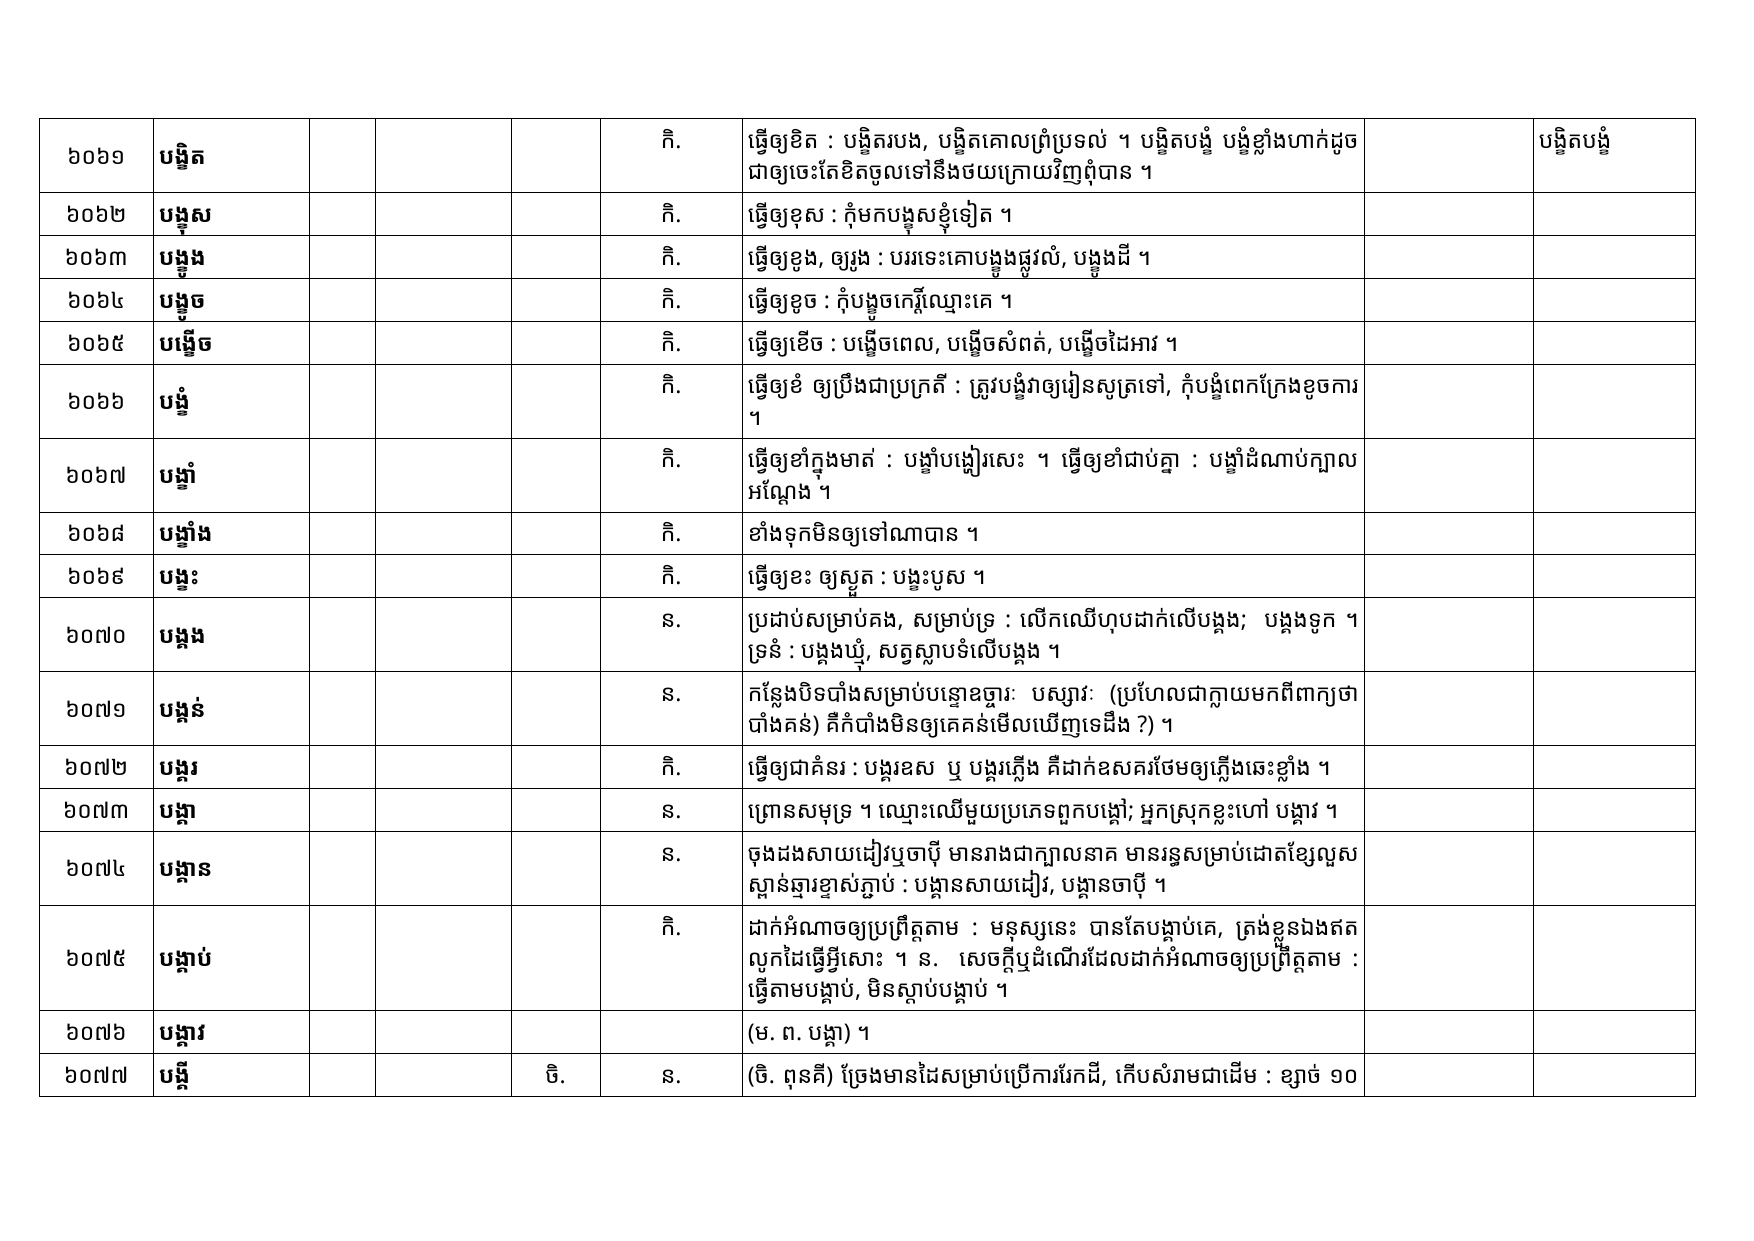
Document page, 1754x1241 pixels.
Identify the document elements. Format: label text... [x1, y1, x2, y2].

table_cell ៦០៧០ [40, 598, 153, 671]
table_cell [512, 365, 600, 437]
table_cell [512, 832, 600, 905]
table_cell [376, 598, 511, 671]
table_cell [1534, 906, 1695, 1010]
table_cell [1534, 1011, 1695, 1053]
table_cell [1365, 365, 1533, 437]
table_cell [512, 906, 600, 1010]
table_cell បង្គាប់ [154, 906, 309, 1010]
table_cell ៦០៦៤ [40, 279, 153, 321]
table_cell [1365, 1011, 1533, 1053]
table_cell [376, 746, 511, 788]
table_cell [512, 1011, 600, 1053]
table_cell [310, 746, 375, 788]
table_cell [1365, 439, 1533, 512]
table_cell កិ. [601, 906, 742, 1010]
table_cell [1534, 832, 1695, 905]
table_cell ៦០៦២ [40, 193, 153, 235]
table_cell ន. [601, 672, 742, 745]
table_cell [376, 1011, 511, 1053]
table_cell ៦០៦៦ [40, 365, 153, 437]
table_cell ន. [601, 1054, 742, 1096]
table_cell បង្គង [154, 598, 309, 671]
table_cell កិ. [601, 193, 742, 235]
table_cell កិ. [601, 439, 742, 512]
table_cell [310, 365, 375, 437]
table_cell [376, 513, 511, 554]
table_cell [1534, 1054, 1695, 1096]
table_cell [376, 1054, 511, 1096]
table_cell (ចិ. ពុនគី) ច្រែង​មាន​ដៃ​សម្រាប់​ប្រើ​ការ​រែក​ដី, កើប​សំរាម​ជាដើម : ខ្សាច់ ១០ [743, 1054, 1364, 1096]
table_cell កិ. [601, 365, 742, 437]
table_cell [1365, 322, 1533, 363]
table_cell ៦០៧៥ [40, 906, 153, 1010]
table_cell [376, 365, 511, 437]
table_cell ៦០៦១ [40, 119, 153, 192]
table_cell [376, 906, 511, 1010]
table_cell [1534, 672, 1695, 745]
table_cell ព្រោន​សមុទ្រ ។ ឈ្មោះ​ឈើ​មួយ​ប្រភេទ​ពួក​បង្គៅ; អ្នក​ស្រុក​ខ្លះ​ហៅ បង្គាវ ។ [743, 789, 1364, 831]
table_cell បង្គី [154, 1054, 309, 1096]
table_cell [1534, 513, 1695, 554]
table_cell [376, 119, 511, 192]
table_cell បង្ខូង [154, 236, 309, 278]
table_cell ធ្វើ​ឲ្យ​ខំ ឲ្យ​ប្រឹង​ជា​ប្រក្រតី : ត្រូវ​បង្ខំ​វា​ឲ្យ​រៀន​សូត្រ​ទៅ, កុំ​បង្ខំ​ពេក​ក្រែង​ខូច​ការ ។ [743, 365, 1364, 437]
table_cell [1534, 322, 1695, 363]
table_cell [1365, 672, 1533, 745]
table_cell [512, 598, 600, 671]
table_cell [1365, 746, 1533, 788]
table_cell [376, 193, 511, 235]
table_cell [1534, 236, 1695, 278]
table_cell បង្ខើច [154, 322, 309, 363]
table_cell បង្គាវ [154, 1011, 309, 1053]
table_cell [310, 322, 375, 363]
table_cell [310, 906, 375, 1010]
table_cell បង្ខាំ [154, 439, 309, 512]
table_cell (ម. ព. បង្គា) ។ [743, 1011, 1364, 1053]
table_cell ៦០៦៥ [40, 322, 153, 363]
table_cell [310, 279, 375, 321]
table_cell កិ. [601, 555, 742, 597]
table_cell [512, 322, 600, 363]
table_cell ៦០៧៣ [40, 789, 153, 831]
table_cell ធ្វើ​ឲ្យ​ខើច : បង្ខើច​ពេល, បង្ខើច​សំពត់, បង្ខើច​ដៃ​អាវ ។ [743, 322, 1364, 363]
table_cell [512, 193, 600, 235]
table_cell [512, 672, 600, 745]
table_cell បង្ខះ [154, 555, 309, 597]
table_cell [310, 555, 375, 597]
table_cell [376, 789, 511, 831]
table_cell [1365, 236, 1533, 278]
table_cell [376, 279, 511, 321]
table_cell ៦០៦៧ [40, 439, 153, 512]
table_cell បង្ខំ [154, 365, 309, 437]
table_cell បង្គរ [154, 746, 309, 788]
table_cell បង្គា [154, 789, 309, 831]
table_cell ៦០៦៣ [40, 236, 153, 278]
table_cell ខាំង​ទុក​មិន​ឲ្យ​ទៅ​ណា​បាន ។ [743, 513, 1364, 554]
table_cell [1534, 193, 1695, 235]
table_cell ៦០៧៦ [40, 1011, 153, 1053]
table_cell បង្ខិត​បង្ខំ [1534, 119, 1695, 192]
table_cell [310, 789, 375, 831]
table_cell ន. [601, 598, 742, 671]
table_cell [310, 513, 375, 554]
table_cell ធ្វើ​ឲ្យ​ខាំ​ក្នុង​មាត់ : បង្ខាំ​បង្ហៀរ​សេះ ។ ធ្វើ​ឲ្យ​ខាំ​ជាប់​គ្នា : បង្ខាំ​ដំណាប់​ក្បាល​អណ្ដែង ។ [743, 439, 1364, 512]
table_cell [512, 513, 600, 554]
table_cell កិ. [601, 322, 742, 363]
table_cell ធ្វើ​ឲ្យ​ខិត : បង្ខិត​របង, បង្ខិត​គោល​ព្រំ​ប្រទល់ ។ បង្ខិត​បង្ខំ បង្ខំ​ខ្លាំង​ហាក់​ដូច​ជា​ឲ្យ​ចេះ​តែ​ខិត​ចូល​ទៅ​នឹង​ថយ​ក្រោយ​វិញ​ពុំ​បាន ។ [743, 119, 1364, 192]
table_cell [376, 832, 511, 905]
table_cell [1365, 119, 1533, 192]
table_cell ៦០៧៤ [40, 832, 153, 905]
table_cell [310, 236, 375, 278]
table_cell [310, 672, 375, 745]
table_cell ធ្វើ​ឲ្យ​ខុស : កុំ​មក​បង្ខុស​ខ្ញុំ​ទៀត ។ [743, 193, 1364, 235]
table_cell [512, 746, 600, 788]
table_cell [1534, 279, 1695, 321]
table_cell [1365, 555, 1533, 597]
table_cell [310, 439, 375, 512]
table_cell ប្រដាប់​សម្រាប់​គង, សម្រាប់​ទ្រ : លើក​ឈើ​ហុប​ដាក់​លើ​បង្គង; បង្គង​ទូក ។ ទ្រនំ : បង្គង​ឃ្មុំ, សត្វ​ស្លាប​ទំ​លើ​បង្គង ។ [743, 598, 1364, 671]
table_cell [310, 1011, 375, 1053]
table_cell [512, 279, 600, 321]
table_cell [376, 555, 511, 597]
table_cell [1365, 598, 1533, 671]
table_cell ៦០៧៧ [40, 1054, 153, 1096]
table_cell ន. [601, 832, 742, 905]
table_cell [1534, 789, 1695, 831]
table_cell កិ. [601, 279, 742, 321]
table_cell បង្ខូច [154, 279, 309, 321]
table_cell [512, 555, 600, 597]
table_cell [512, 439, 600, 512]
table_cell [310, 598, 375, 671]
table_cell [512, 119, 600, 192]
table_cell កិ. [601, 119, 742, 192]
table_cell កិ. [601, 236, 742, 278]
table_cell ចិ. [512, 1054, 600, 1096]
table_cell [1365, 832, 1533, 905]
table_cell [310, 832, 375, 905]
table_cell ធ្វើ​ឲ្យ​ជា​គំនរ : បង្គរ​ឧស ឬ បង្គរ​ភ្លើង គឺ​ដាក់​ឧស​គរ​ថែម​ឲ្យ​ភ្លើង​ឆេះ​ខ្លាំង ។ [743, 746, 1364, 788]
table_cell [310, 193, 375, 235]
table_cell [376, 236, 511, 278]
table_cell [1365, 1054, 1533, 1096]
table_cell [601, 1011, 742, 1053]
table_cell [376, 322, 511, 363]
table_cell ធ្វើ​ឲ្យ​ខះ ឲ្យ​ស្ងួត : បង្ខះ​បូស ។ [743, 555, 1364, 597]
table_cell ៦០៦៨ [40, 513, 153, 554]
table_cell បង្ខាំង [154, 513, 309, 554]
table_cell [1534, 746, 1695, 788]
table_cell [1365, 513, 1533, 554]
table_cell [1534, 555, 1695, 597]
table_cell កិ. [601, 746, 742, 788]
table_cell ធ្វើ​ឲ្យ​ខូច : កុំ​បង្ខូច​កេរ្តិ៍​ឈ្មោះ​គេ ។ [743, 279, 1364, 321]
table_cell [512, 789, 600, 831]
table_cell បង្គន់ [154, 672, 309, 745]
table_cell កិ. [601, 513, 742, 554]
table_cell ធ្វើ​ឲ្យ​ខូង, ឲ្យ​រូង : បរ​រទេះ​គោ​បង្ខូង​ផ្លូវ​លំ, បង្ខូង​ដី ។ [743, 236, 1364, 278]
table_cell បង្ខិត [154, 119, 309, 192]
table_cell [376, 439, 511, 512]
table_cell [310, 1054, 375, 1096]
table_cell ៦០៧២ [40, 746, 153, 788]
table_cell ចុង​ដង​សាយ​ដៀវ​ឬ​ចាប៉ី មាន​រាង​ជា​ក្បាល​នាគ មាន​រន្ធ​សម្រាប់​ដោត​ខ្សែ​លួស​ស្ពាន់​ឆ្មារ​ខ្ទាស់​ភ្ជាប់ : បង្គាន​សាយដៀវ, បង្គាន​ចាប៉ី ។ [743, 832, 1364, 905]
table_cell [1534, 365, 1695, 437]
table_cell [1365, 906, 1533, 1010]
table_cell បង្ខុស [154, 193, 309, 235]
table_cell [1365, 279, 1533, 321]
table_cell [1534, 439, 1695, 512]
table_cell [512, 236, 600, 278]
table_cell ដាក់​អំណាច​ឲ្យ​ប្រព្រឹត្ត​តាម : មនុស្ស​នេះ បាន​តែ​បង្គាប់​គេ, ត្រង់​ខ្លួន​ឯង​ឥត​លូក​ដៃ​ធ្វើ​អ្វី​សោះ ។ ន. សេចក្ដី​ឬ​ដំណើរ​ដែល​ដាក់​អំណាច​ឲ្យ​ប្រព្រឹត្ត​តាម : ធ្វើ​តាម​បង្គាប់, មិន​ស្ដាប់​បង្គាប់ ។ [743, 906, 1364, 1010]
table_cell ៦០៧១ [40, 672, 153, 745]
table_cell ៦០៦៩ [40, 555, 153, 597]
table_cell [310, 119, 375, 192]
table_cell កន្លែង​បិទ​បាំង​សម្រាប់​បន្ទោ​ឧច្ចារៈ បស្សាវៈ (ប្រហែល​ជា​ក្លាយ​មក​ពី​ពាក្យ​ថា បាំងគន់) គឺ​កំបាំង​មិន​ឲ្យ​គេ​គន់​មើល​ឃើញ​ទេ​ដឹង ?) ។ [743, 672, 1364, 745]
table_cell [376, 672, 511, 745]
table_cell បង្គាន [154, 832, 309, 905]
table_cell [1534, 598, 1695, 671]
table_cell [1365, 193, 1533, 235]
table_cell ន. [601, 789, 742, 831]
table_cell [1365, 789, 1533, 831]
